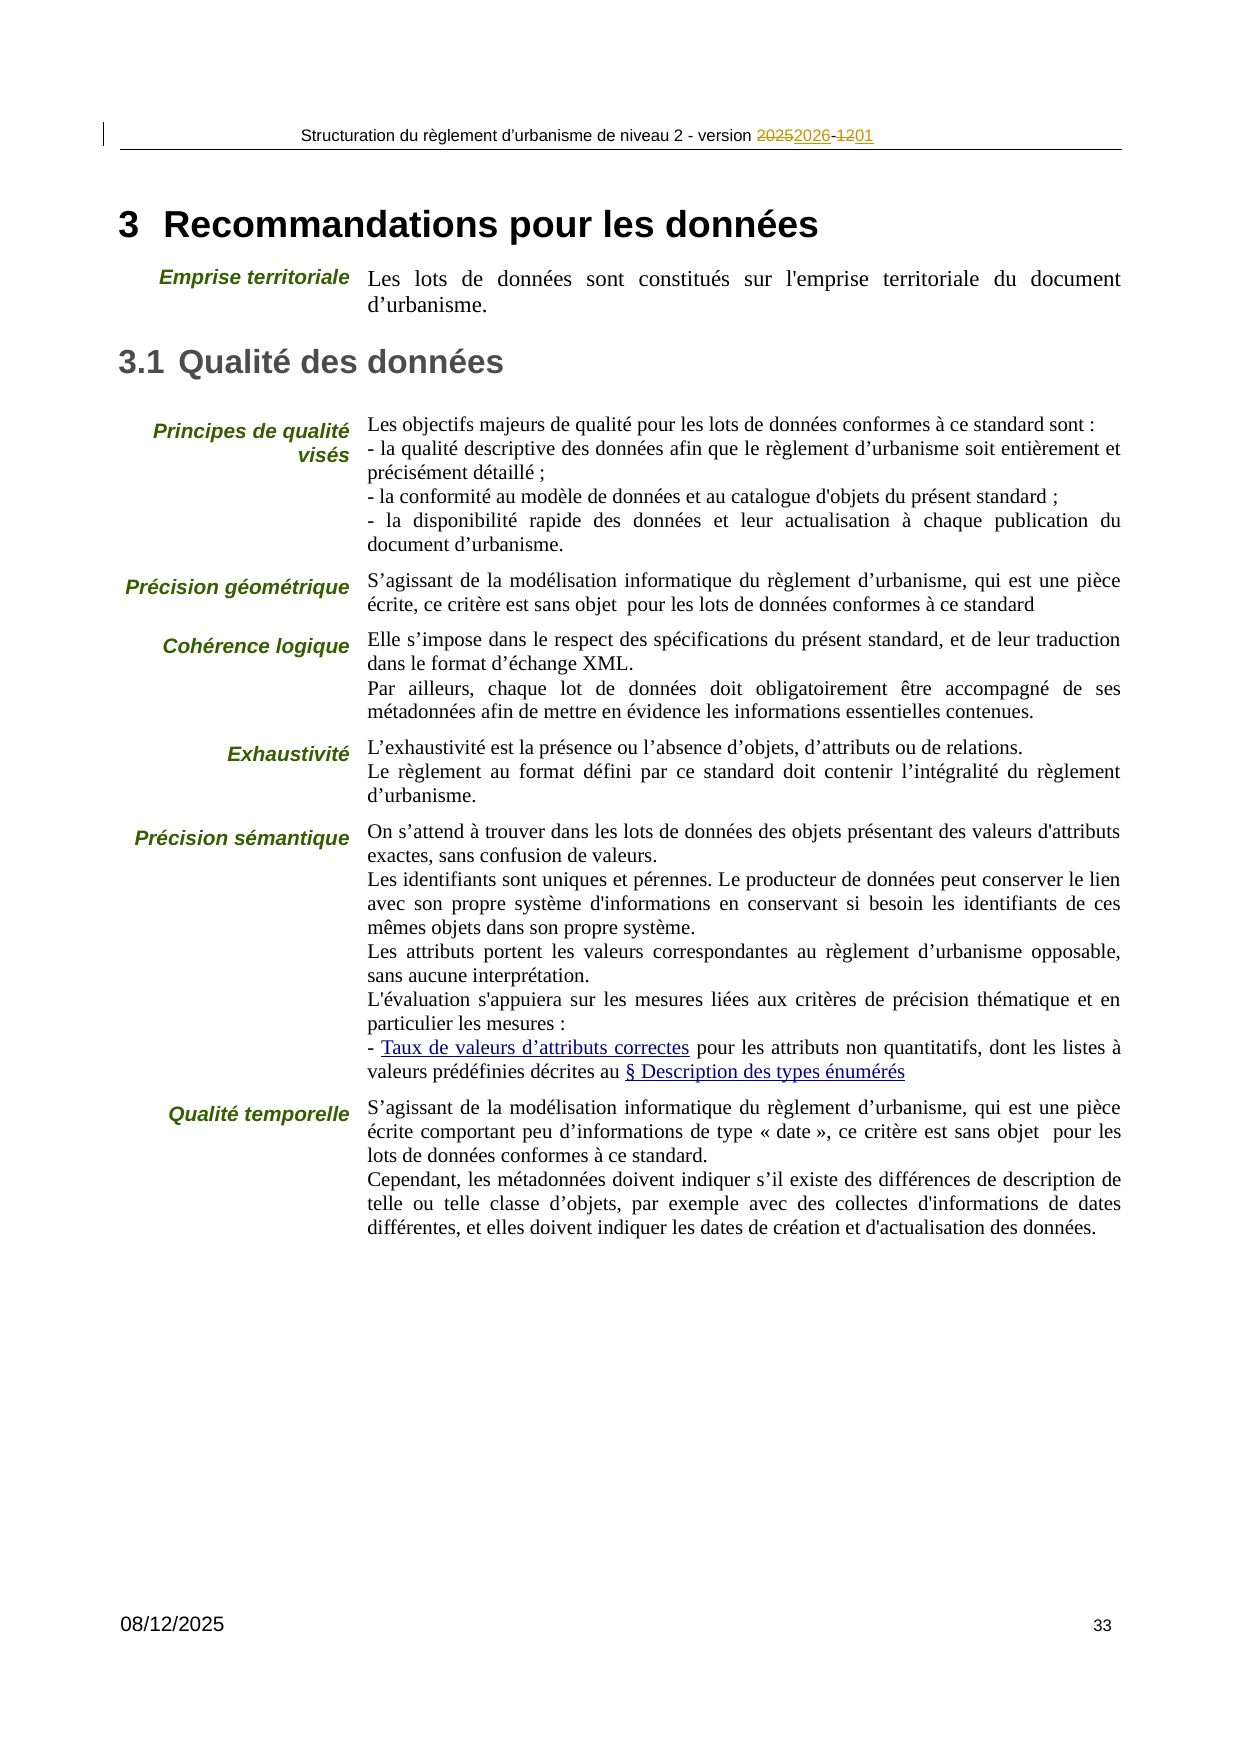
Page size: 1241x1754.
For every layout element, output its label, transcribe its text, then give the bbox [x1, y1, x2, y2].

table_header Les objectifs majeurs de qualité pour les lots de données conformes à ce standard sont : - la qualité descriptive des données afin que le règlement d’urbanisme soit entièrement et précisément détaillé ; - la conformité au modèle de données et au catalogue d'objets du présent standard ; - la disponibilité rapide des données et leur actualisation à chaque publication du document d’urbanisme. [355, 406, 1122, 562]
table_cell Cohérence logique [118, 622, 355, 729]
table_cell S’agissant de la modélisation informatique du règlement d’urbanisme, qui est une pièce écrite comportant peu d’informations de type « date », ce critère est sans objet pour les lots de données conformes à ce standard. Cependant, les métadonnées doivent indiquer s’il existe des différences de description de telle ou telle classe d’objets, par exemple avec des collectes d'informations de dates différentes, et elles doivent indiquer les dates de création et d'actualisation des données. [355, 1089, 1122, 1245]
table_cell L’exhaustivité est la présence ou l’absence d’objets, d’attributs ou de relations. Le règlement au format défini par ce standard doit contenir l’intégralité du règlement d’urbanisme. [355, 729, 1122, 813]
table_cell Précision sémantique [118, 813, 355, 1089]
subtitle Qualité des données [118, 343, 1122, 381]
table_cell Exhaustivité [118, 729, 355, 813]
table_cell Précision géométrique [118, 562, 355, 622]
table_header Les lots de données sont constitués sur l'emprise territoriale du document d’urbanisme. [356, 259, 1122, 323]
table_header Emprise territoriale [118, 259, 356, 323]
table_cell S’agissant de la modélisation informatique du règlement d’urbanisme, qui est une pièce écrite, ce critère est sans objet pour les lots de données conformes à ce standard [355, 562, 1122, 622]
subtitle Recommandations pour les données [118, 202, 1122, 245]
table_cell Qualité temporelle [118, 1089, 355, 1245]
table_cell On s’attend à trouver dans les lots de données des objets présentant des valeurs d'attributs exactes, sans confusion de valeurs. Les identifiants sont uniques et pérennes. Le producteur de données peut conserver le lien avec son propre système d'informations en conservant si besoin les identifiants de ces mêmes objets dans son propre système. Les attributs portent les valeurs correspondantes au règlement d’urbanisme opposable, sans aucune interprétation. L'évaluation s'appuiera sur les mesures liées aux critères de précision thématique et en particulier les mesures : - Taux de valeurs d’attributs correctes pour les attributs non quantitatifs, dont les listes à valeurs prédéfinies décrites au § Description des types énumérés [355, 813, 1122, 1089]
table_cell Elle s’impose dans le respect des spécifications du présent standard, et de leur traduction dans le format d’échange XML. Par ailleurs, chaque lot de données doit obligatoirement être accompagné de ses métadonnées afin de mettre en évidence les informations essentielles contenues. [355, 622, 1122, 729]
table_header Principes de qualité visés [118, 406, 355, 562]
